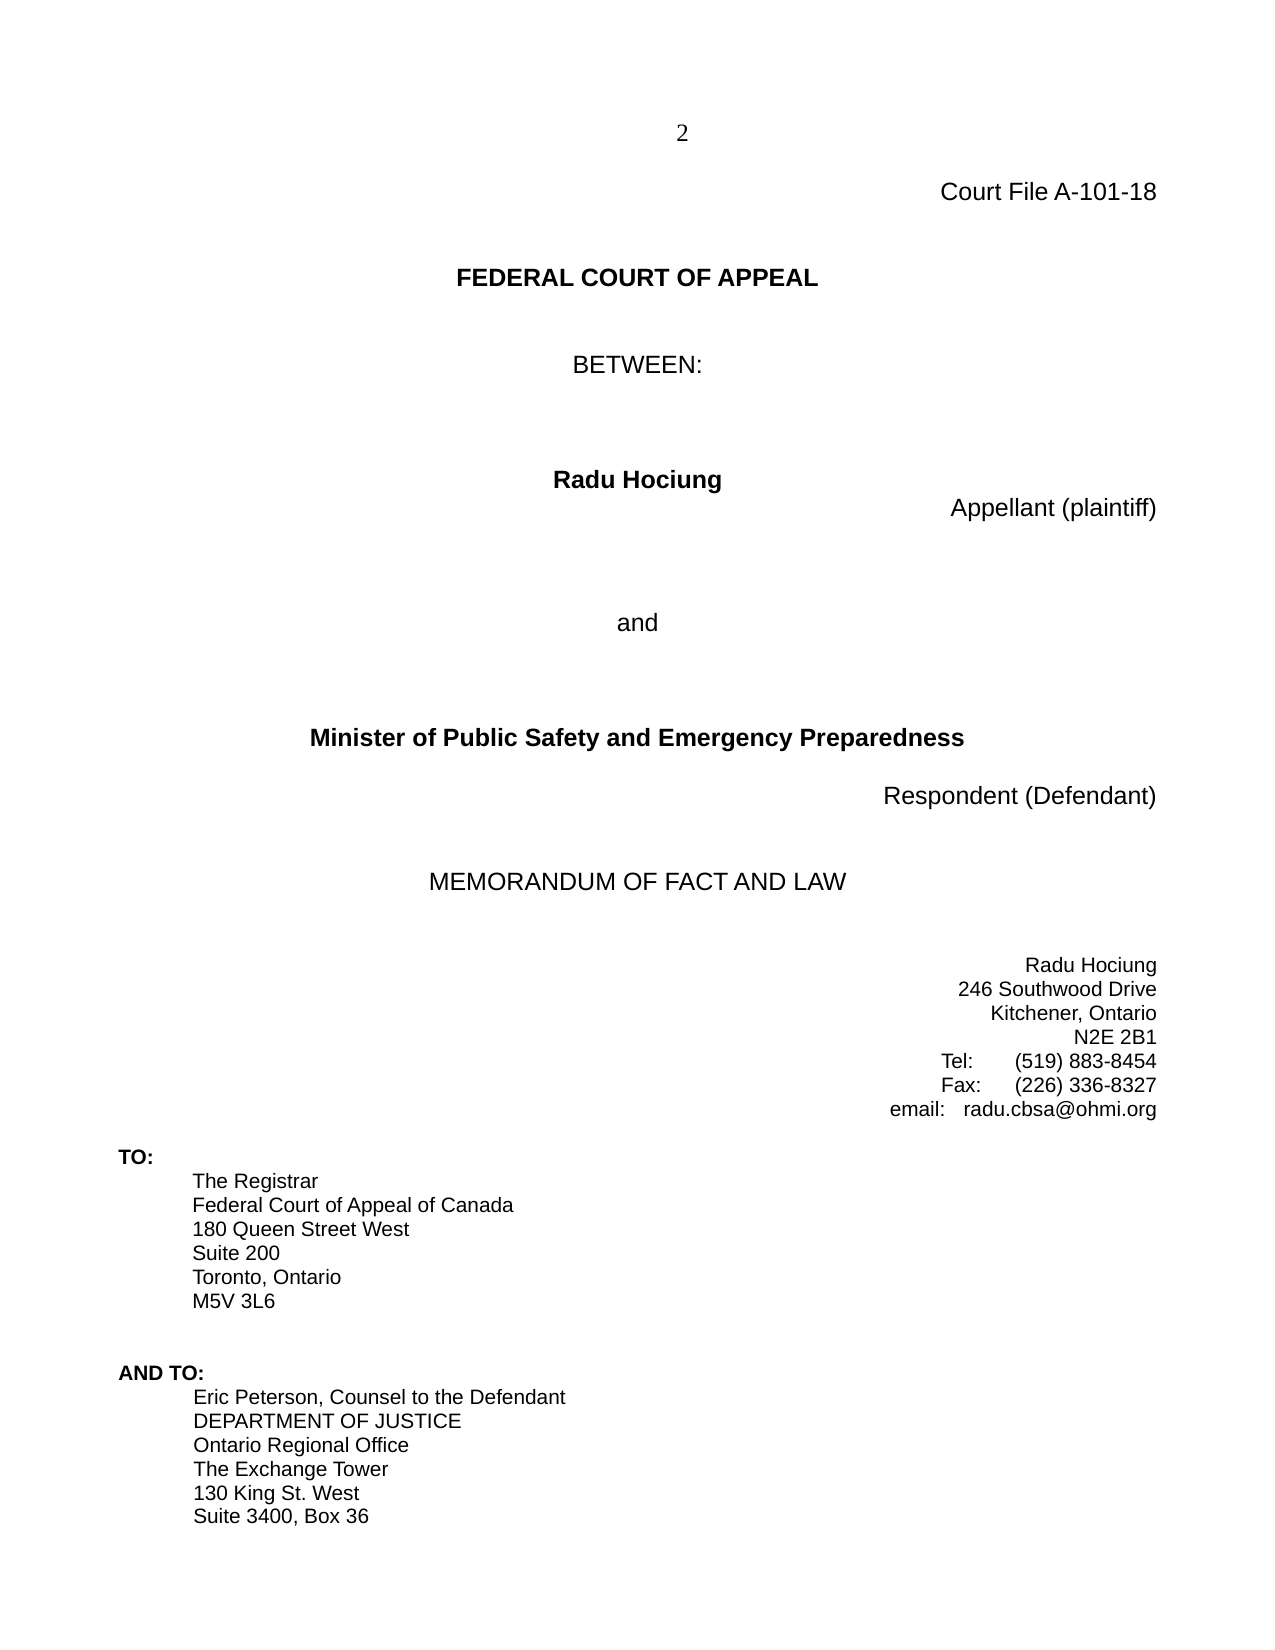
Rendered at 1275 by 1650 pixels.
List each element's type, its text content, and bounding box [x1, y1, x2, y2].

subtitle The Registrar [192, 1169, 1157, 1193]
subtitle Court File A-101-18 [118, 177, 1157, 206]
subtitle Federal Court of Appeal of Canada [192, 1193, 1157, 1217]
subtitle Suite 3400, Box 36 [193, 1504, 1157, 1528]
subtitle and [118, 608, 1157, 637]
subtitle AND TO: [118, 1361, 1157, 1384]
subtitle The Exchange Tower [193, 1456, 1157, 1480]
subtitle FEDERAL COURT OF APPEAL [118, 263, 1157, 292]
subtitle 130 King St. West [193, 1480, 1157, 1504]
subtitle BETWEEN: [118, 349, 1157, 378]
subtitle Appellant (plaintiff) [118, 493, 1157, 522]
subtitle Respondent (Defendant) [118, 781, 1157, 809]
subtitle Radu Hociung [118, 464, 1157, 493]
subtitle Toronto, Ontario [192, 1265, 1157, 1289]
subtitle TO: [118, 1145, 1157, 1169]
subtitle 246 Southwood Drive [193, 977, 1157, 1001]
subtitle Kitchener, Ontario [193, 1001, 1157, 1025]
subtitle email: radu.cbsa@ohmi.org [118, 1097, 1157, 1121]
subtitle N2E 2B1 [193, 1025, 1157, 1049]
subtitle Radu Hociung [118, 953, 1157, 977]
subtitle Tel: (519) 883-8454 [118, 1049, 1157, 1073]
subtitle Suite 200 [192, 1241, 1157, 1265]
subtitle DEPARTMENT OF JUSTICE [193, 1408, 1157, 1432]
subtitle Minister of Public Safety and Emergency Preparedness [118, 723, 1157, 752]
subtitle 180 Queen Street West [192, 1217, 1157, 1241]
subtitle Ontario Regional Office [193, 1432, 1157, 1456]
subtitle Fax: (226) 336-8327 [118, 1073, 1157, 1097]
subtitle M5V 3L6 [192, 1289, 1157, 1313]
subtitle MEMORANDUM OF FACT AND LAW [118, 867, 1157, 896]
subtitle Eric Peterson, Counsel to the Defendant [193, 1384, 1157, 1408]
